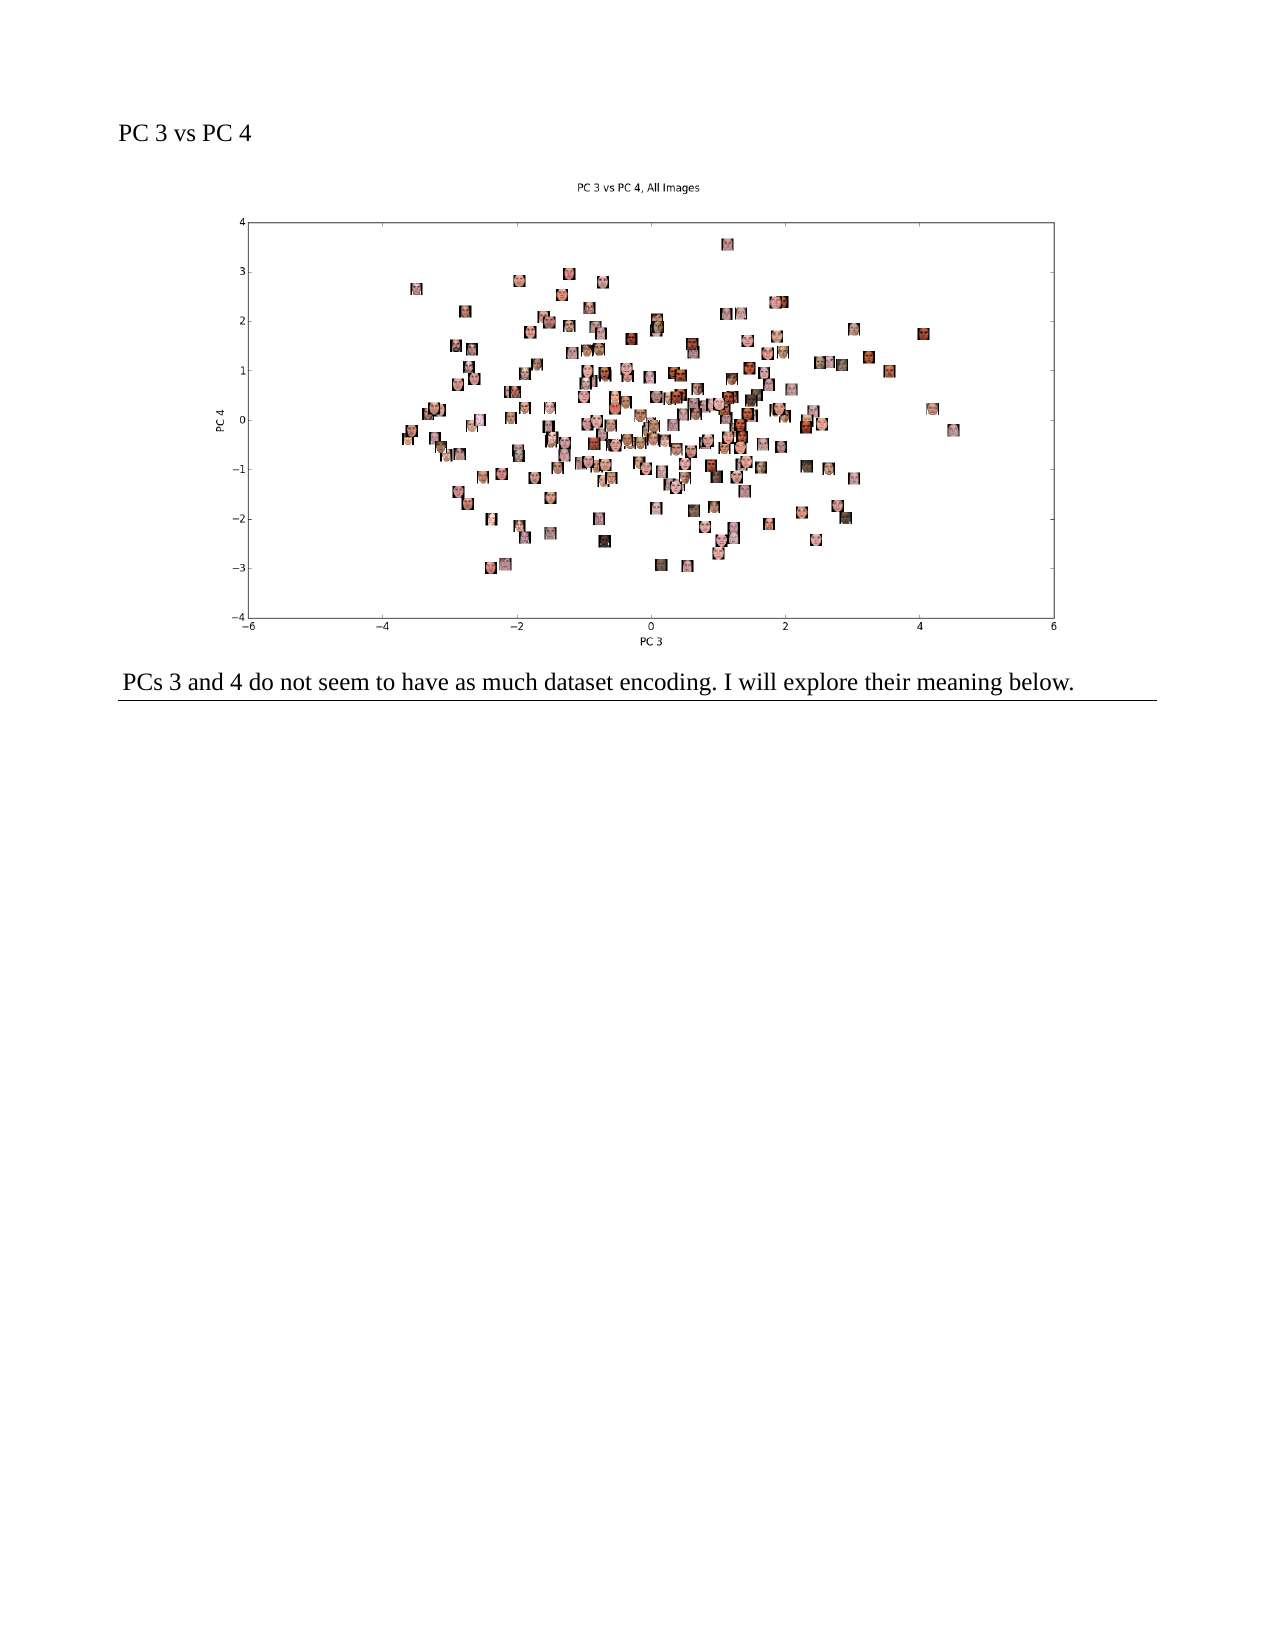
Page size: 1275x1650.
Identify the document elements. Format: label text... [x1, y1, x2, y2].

text PC 3 vs PC 4 [118, 118, 1157, 147]
text [118, 147, 1157, 173]
picture [118, 173, 1157, 667]
text PCs 3 and 4 do not seem to have as much dataset encoding. I will explore their meaning below. [118, 667, 1157, 700]
